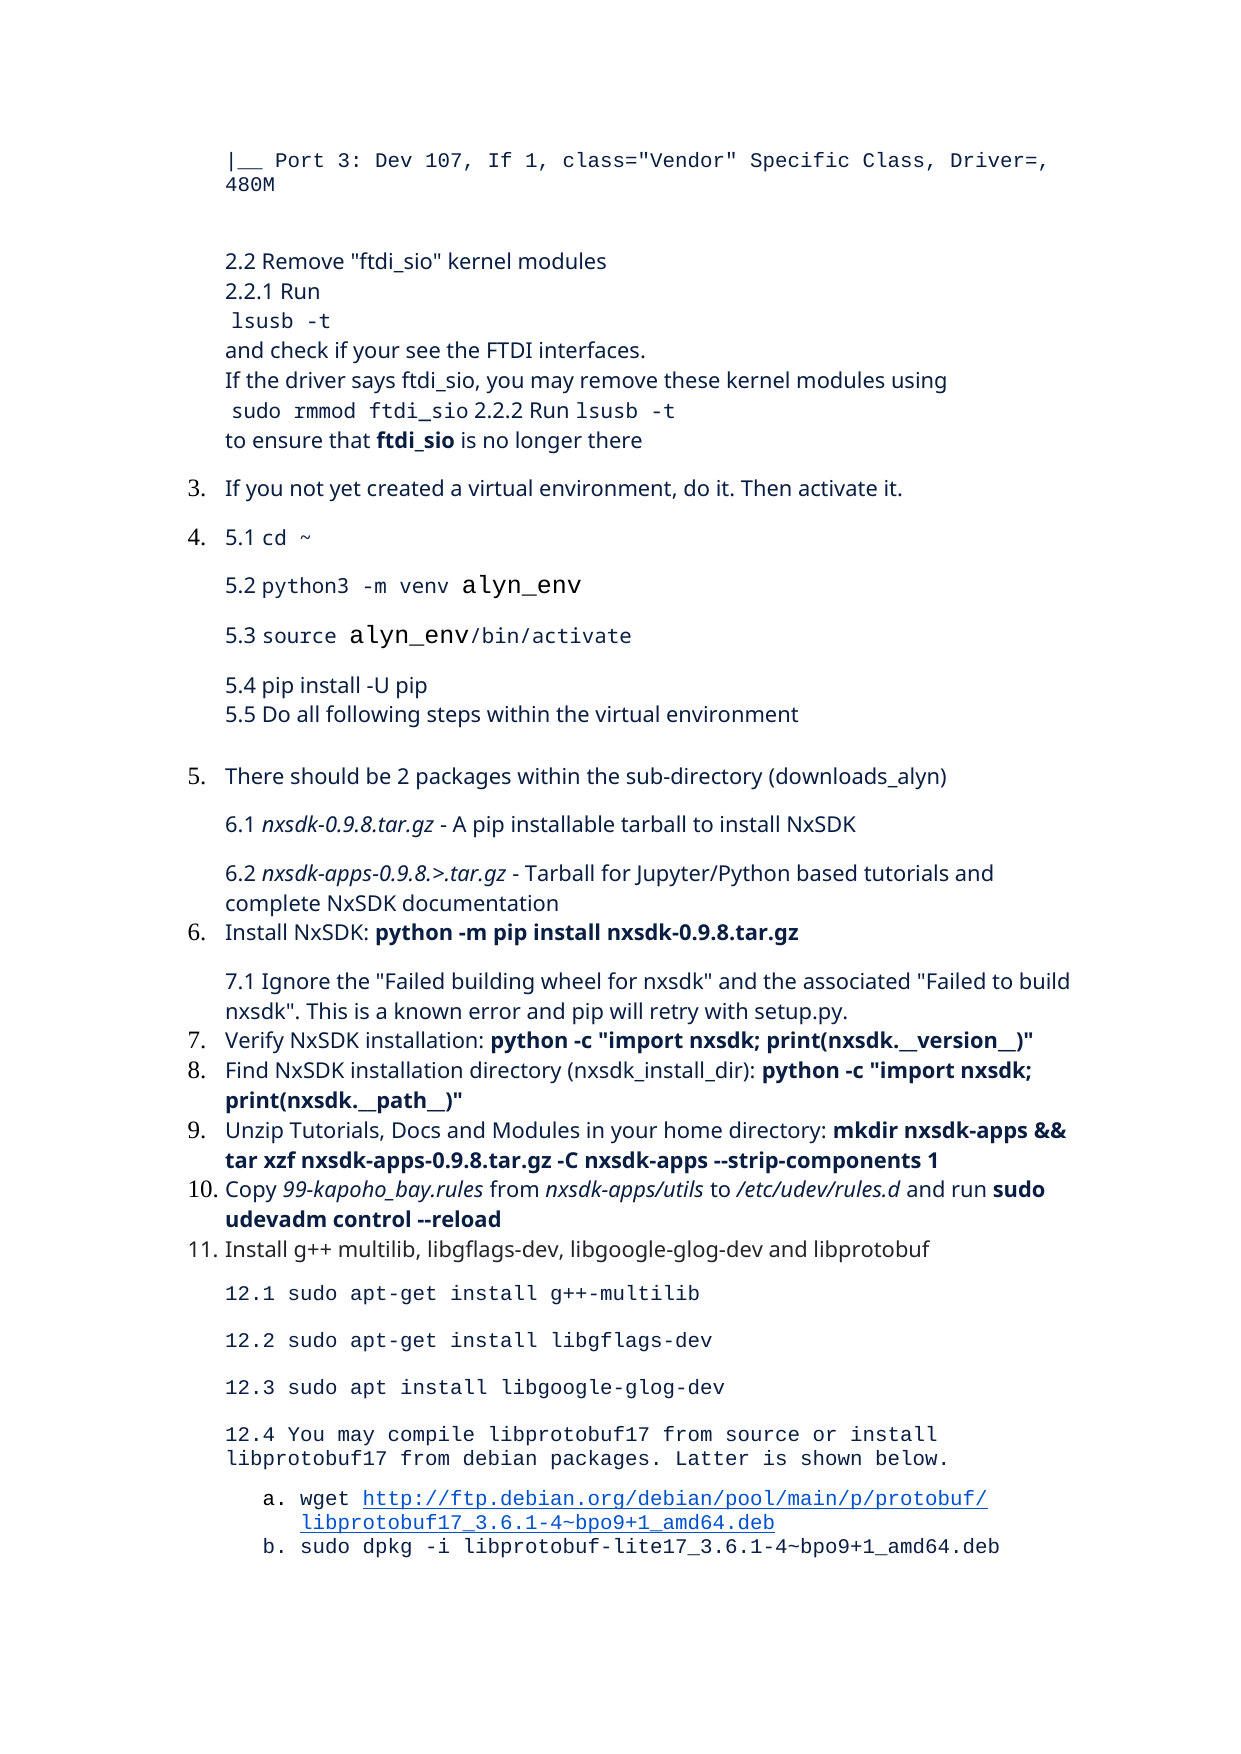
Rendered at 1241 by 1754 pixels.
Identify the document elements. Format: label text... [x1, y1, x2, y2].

list wget http://ftp.debian.org/debian/pool/main/p/protobuf/libprotobuf17_3.6.1-4~bpo9+1_amd64.deb [262, 1488, 1090, 1536]
text 5.4 pip install -U pip [225, 670, 1090, 699]
text 12.1 sudo apt-get install g++-multilib 12.2 sudo apt-get install libgflags-dev 12.3 sudo apt install libgoogle-glog-dev 12.4 You may compile libprotobuf17 from source or install libprotobuf17 from debian packages. Latter is shown below. [225, 1283, 1090, 1472]
text 2.2 Remove "ftdi_sio" kernel modules [225, 246, 1090, 276]
list 5.1 cd ~ [187, 522, 1090, 552]
text 5.3 source alyn_env/bin/activate [225, 620, 1090, 651]
list If you not yet created a virtual environment, do it. Then activate it. [187, 473, 1090, 503]
text 6.2 nxsdk-apps-0.9.8.>.tar.gz - Tarball for Jupyter/Python based tutorials and complete NxSDK documentation [225, 858, 1090, 917]
text 6.1 nxsdk-0.9.8.tar.gz - A pip installable tarball to install NxSDK [225, 809, 1090, 839]
list There should be 2 packages within the sub-directory (downloads_alyn) [187, 761, 1090, 791]
list Find NxSDK installation directory (nxsdk_install_dir): python -c "import nxsdk; print(nxsdk.__path__)" [187, 1055, 1090, 1115]
text 7.1 Ignore the "Failed building wheel for nxsdk" and the associated "Failed to build nxsdk". This is a known error and pip will retry with setup.py. [225, 966, 1090, 1026]
list sudo dpkg -i libprotobuf-lite17_3.6.1-4~bpo9+1_amd64.deb [262, 1536, 1090, 1559]
list Install NxSDK: python -m pip install nxsdk-0.9.8.tar.gz [187, 917, 1090, 947]
text 5.5 Do all following steps within the virtual environment [225, 699, 1090, 729]
text |__ Port 3: Dev 107, If 1, class="Vendor" Specific Class, Driver=, 480M [225, 150, 1090, 197]
text 5.2 python3 -m venv alyn_env [225, 570, 1090, 601]
list Verify NxSDK installation: python -c "import nxsdk; print(nxsdk.__version__)" [187, 1026, 1090, 1055]
list Copy 99-kapoho_bay.rules from nxsdk-apps/utils to /etc/udev/rules.d and run sudo udevadm control --reload [187, 1174, 1090, 1234]
text 2.2.1 Run lsusb -t and check if your see the FTDI interfaces. If the driver says ftdi_sio, you may remove these kernel modules using sudo rmmod ftdi_sio 2.2.2 Run lsusb -t to ensure that ftdi_sio is no longer there [225, 276, 1090, 454]
list Unzip Tutorials, Docs and Modules in your home directory: mkdir nxsdk-apps && tar xzf nxsdk-apps-0.9.8.tar.gz -C nxsdk-apps --strip-components 1 [187, 1115, 1090, 1174]
list Install g++ multilib, libgflags-dev, libgoogle-glog-dev and libprotobuf [187, 1234, 1090, 1264]
